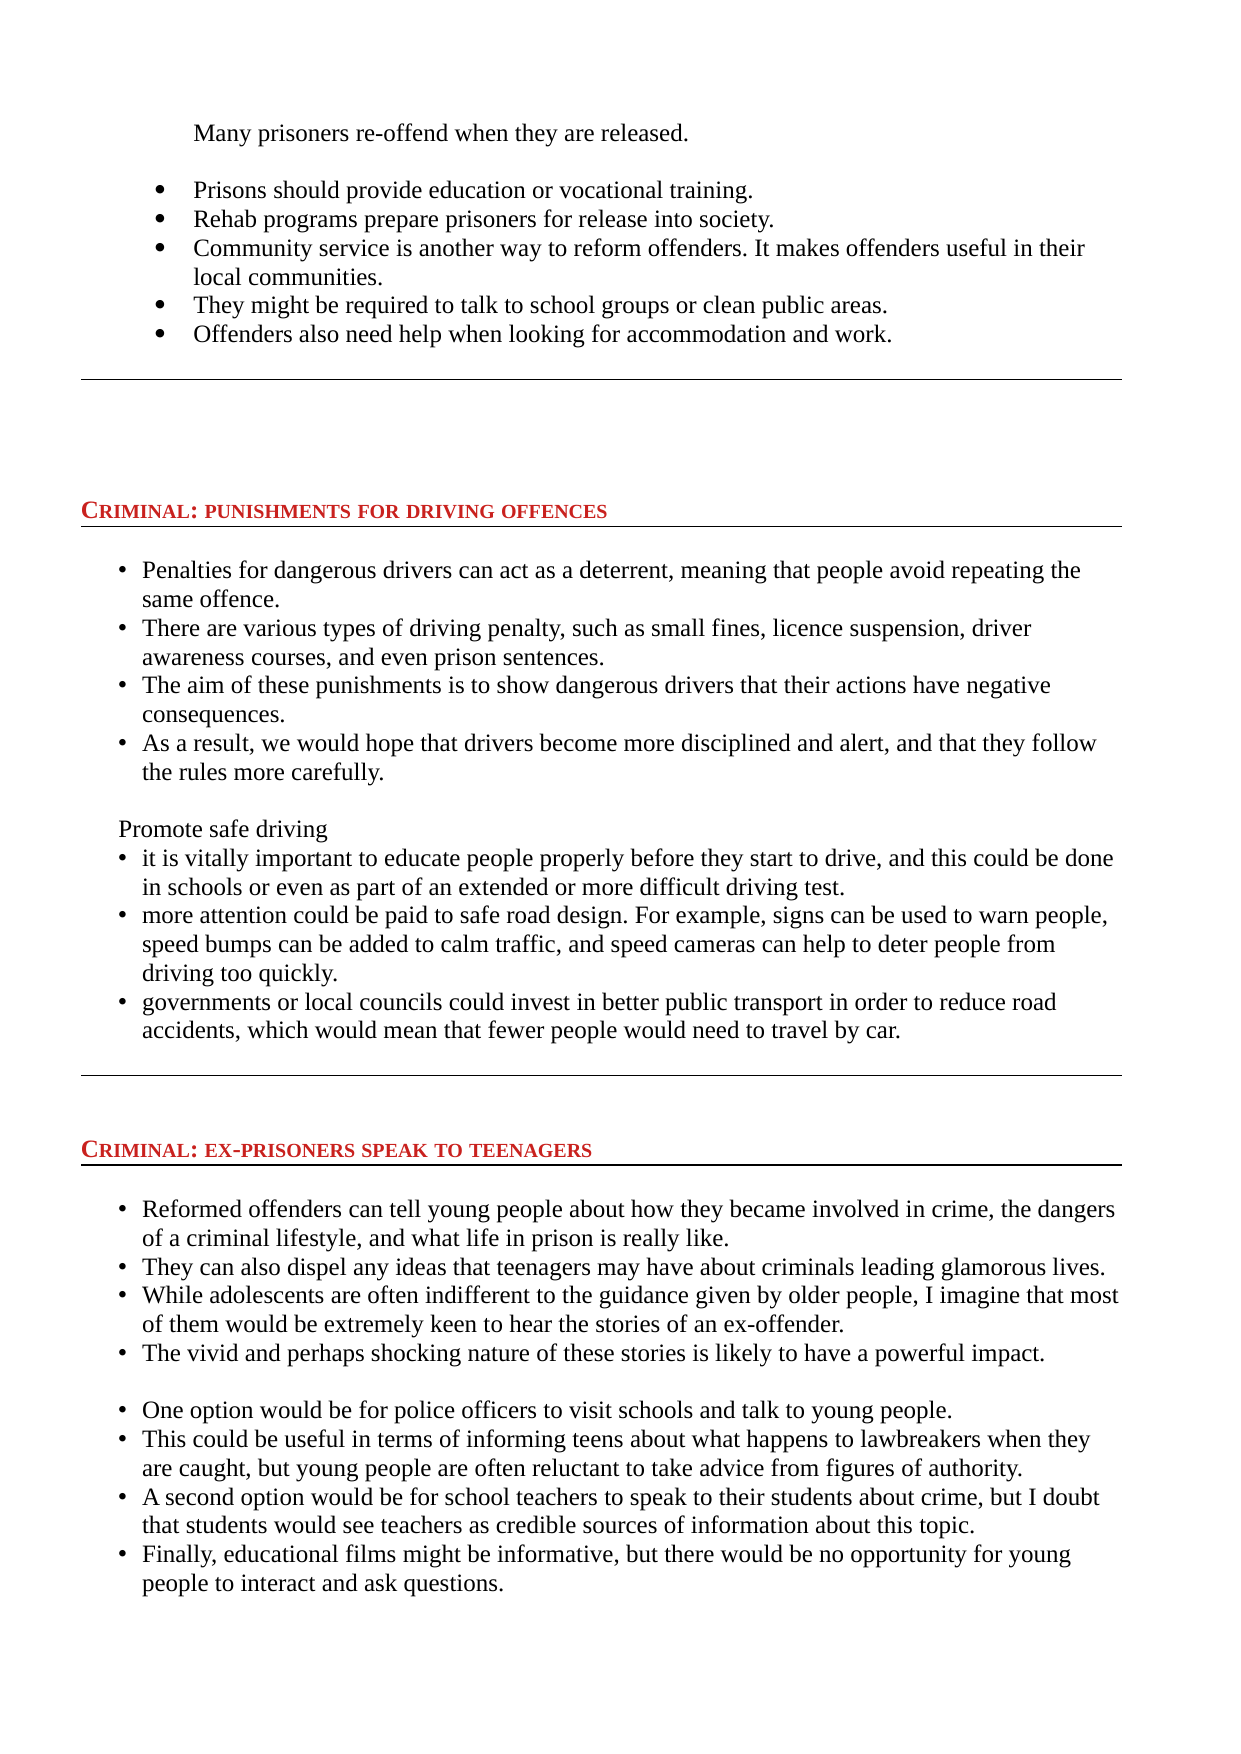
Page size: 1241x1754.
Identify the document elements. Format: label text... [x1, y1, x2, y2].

text Promote safe driving [118, 814, 1122, 843]
list Reformed offenders can tell young people about how they became involved in crime, the dangers of a criminal lifestyle, and what life in prison is really like. [118, 1194, 1122, 1252]
list This could be useful in terms of informing teens about what happens to lawbreakers when they are caught, but young people are often reluctant to take advice from figures of authority. [118, 1424, 1122, 1482]
subtitle Criminal: ex-prisoners speak to teenagers [81, 1134, 1122, 1164]
list The aim of these punishments is to show dangerous drivers that their actions have negative consequences. [118, 671, 1122, 728]
list it is vitally important to educate people properly before they start to drive, and this could be done in schools or even as part of an extended or more difficult driving test. [118, 843, 1122, 901]
list As a result, we would hope that drivers become more disciplined and alert, and that they follow the rules more carefully. [118, 728, 1122, 786]
list They can also dispel any ideas that teenagers may have about criminals leading glamorous lives. [118, 1252, 1122, 1281]
list While adolescents are often indifferent to the guidance given by older people, I imagine that most of them would be extremely keen to hear the stories of an ex-offender. [118, 1281, 1122, 1338]
list The vivid and perhaps shocking nature of these stories is likely to have a powerful impact. [118, 1338, 1122, 1367]
list Offenders also need help when looking for accommodation and work. [156, 319, 1122, 348]
list Many prisoners re-offend when they are released. [156, 118, 1122, 147]
list governments or local councils could invest in better public transport in order to reduce road accidents, which would mean that fewer people would need to travel by car. [118, 987, 1122, 1044]
list Prisons should provide education or vocational training. [156, 176, 1122, 204]
list Finally, educational films might be informative, but there would be no opportunity for young people to interact and ask questions. [118, 1539, 1122, 1597]
list A second option would be for school teachers to speak to their students about crime, but I doubt that students would see teachers as credible sources of information about this topic. [118, 1482, 1122, 1539]
subtitle Criminal: punishments for driving offences [81, 495, 1122, 526]
list They might be required to talk to school groups or clean public areas. [156, 291, 1122, 319]
list more attention could be paid to safe road design. For example, signs can be used to warn people, speed bumps can be added to calm traffic, and speed cameras can help to deter people from driving too quickly. [118, 901, 1122, 987]
list One option would be for police officers to visit schools and talk to young people. [118, 1396, 1122, 1424]
list Rehab programs prepare prisoners for release into society. [156, 204, 1122, 233]
list There are various types of driving penalty, such as small fines, licence suspension, driver awareness courses, and even prison sentences. [118, 613, 1122, 671]
list Community service is another way to reform offenders. It makes offenders useful in their local communities. [156, 233, 1122, 291]
list Penalties for dangerous drivers can act as a deterrent, meaning that people avoid repeating the same offence. [118, 556, 1122, 613]
